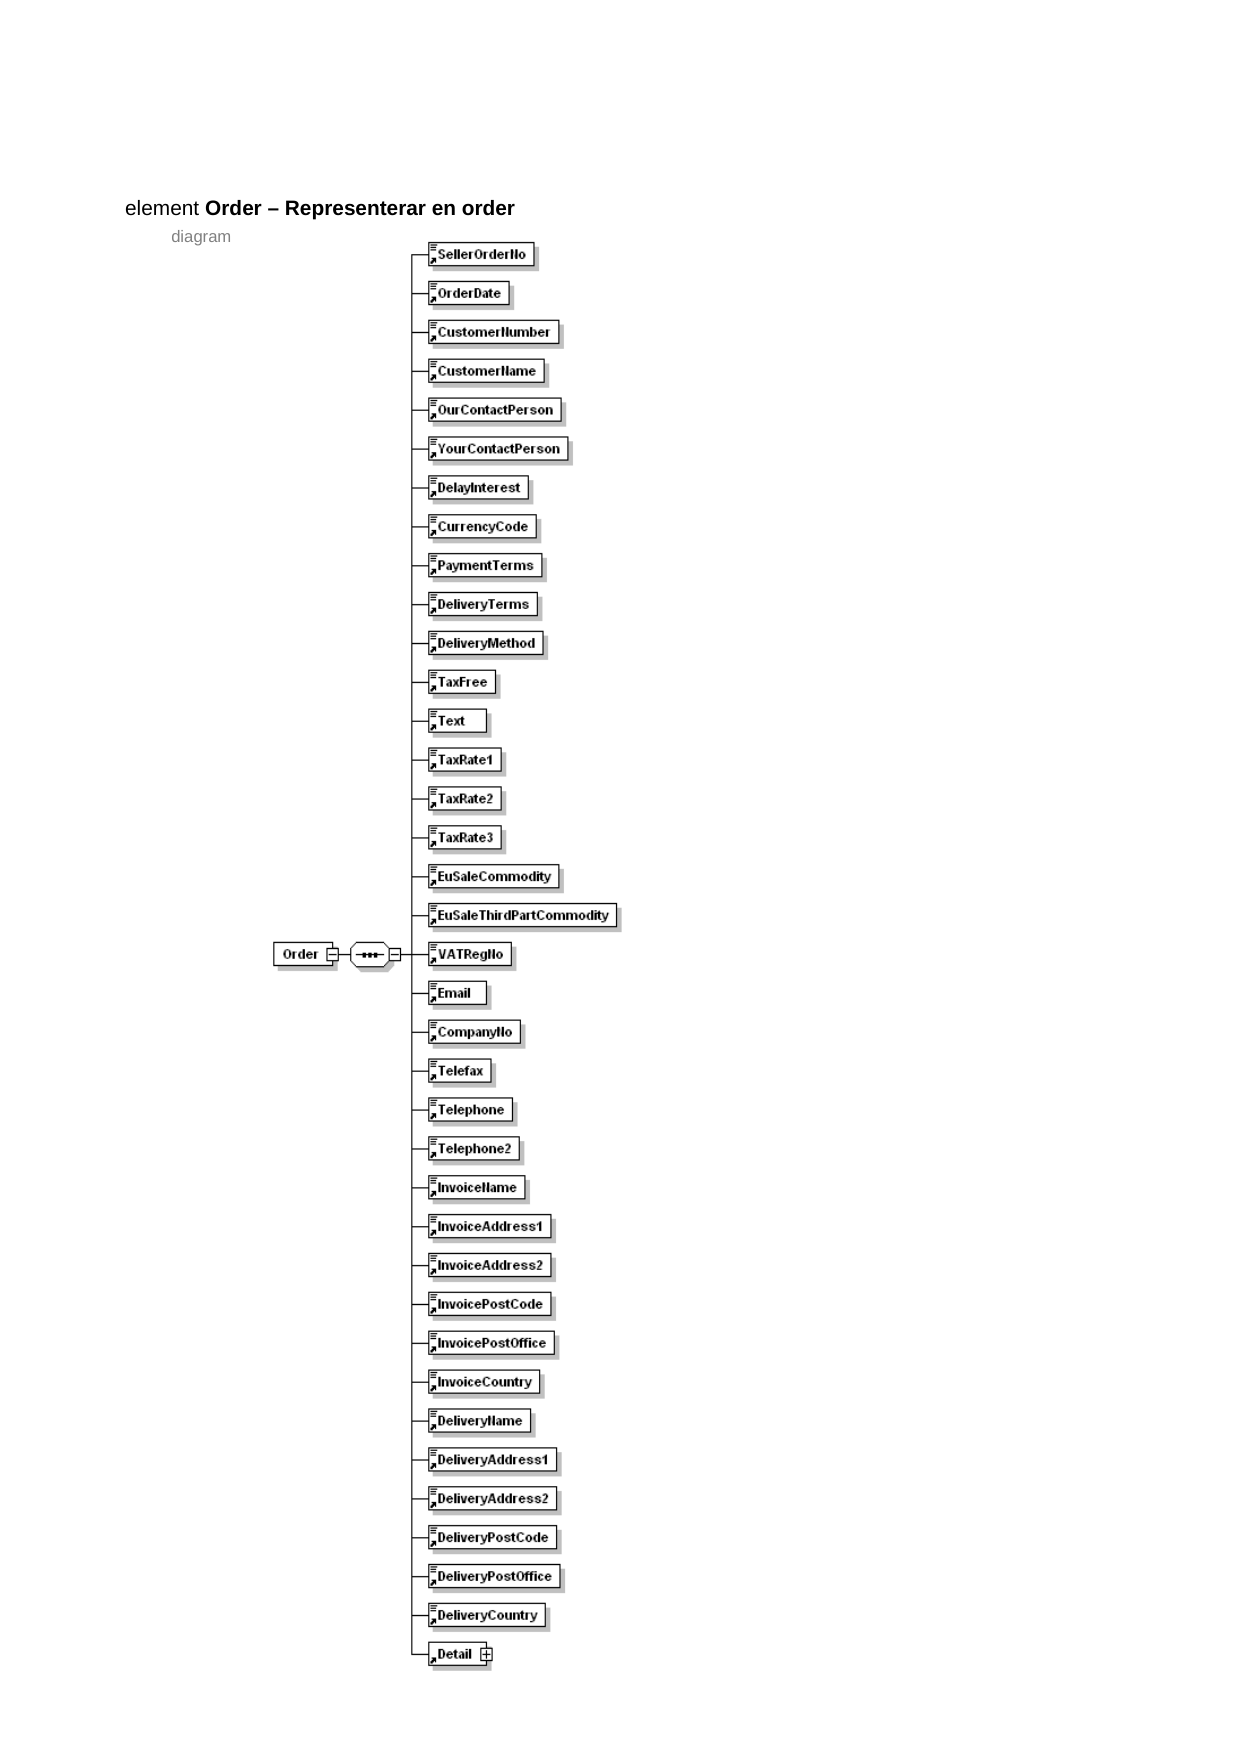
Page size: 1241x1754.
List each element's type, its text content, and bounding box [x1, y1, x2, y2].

text element Order – Representerar en order [125, 196, 1115, 219]
table_header diagram [118, 220, 238, 1693]
picture [262, 236, 633, 1677]
table_header [238, 220, 1143, 1693]
